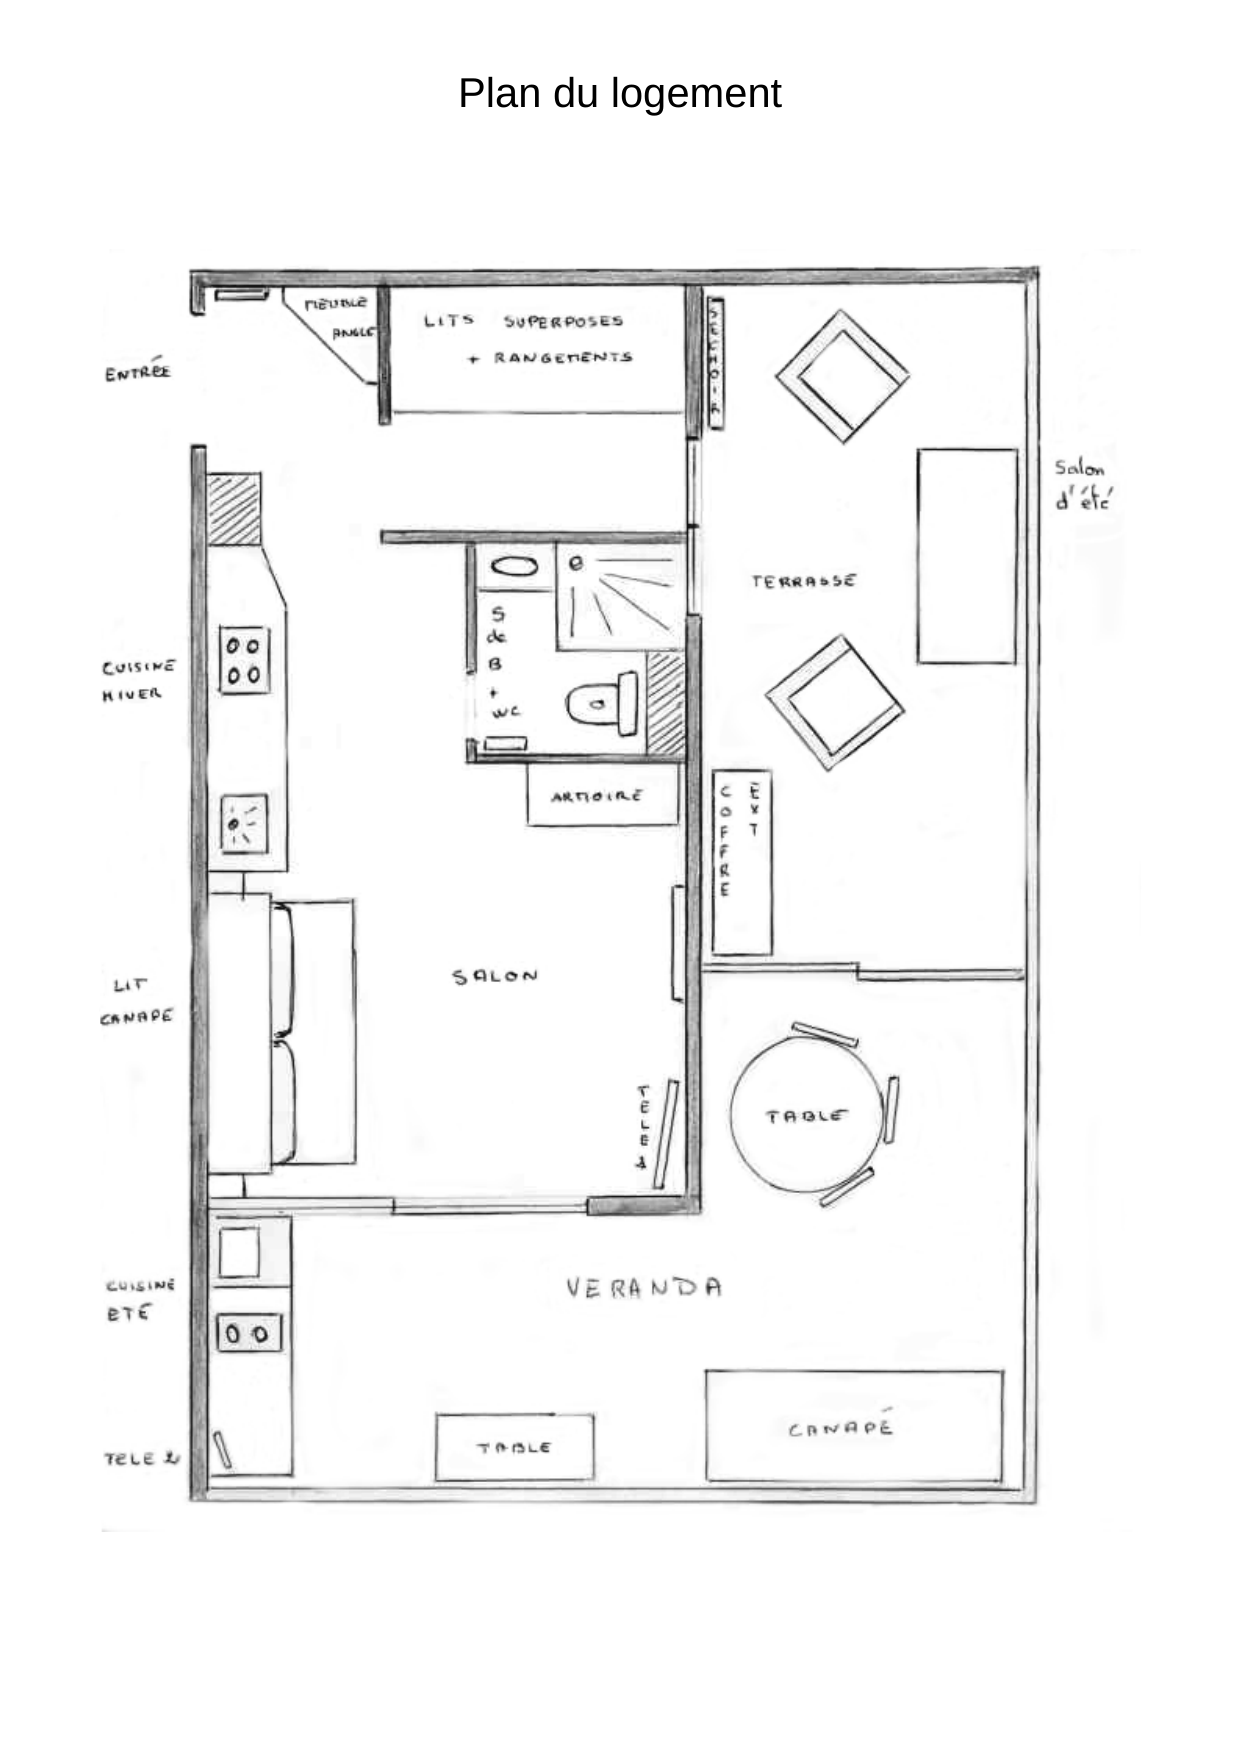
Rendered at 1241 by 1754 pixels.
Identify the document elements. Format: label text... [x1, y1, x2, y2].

picture [99, 249, 1142, 1532]
text Plan du logement [18, 68, 1222, 116]
